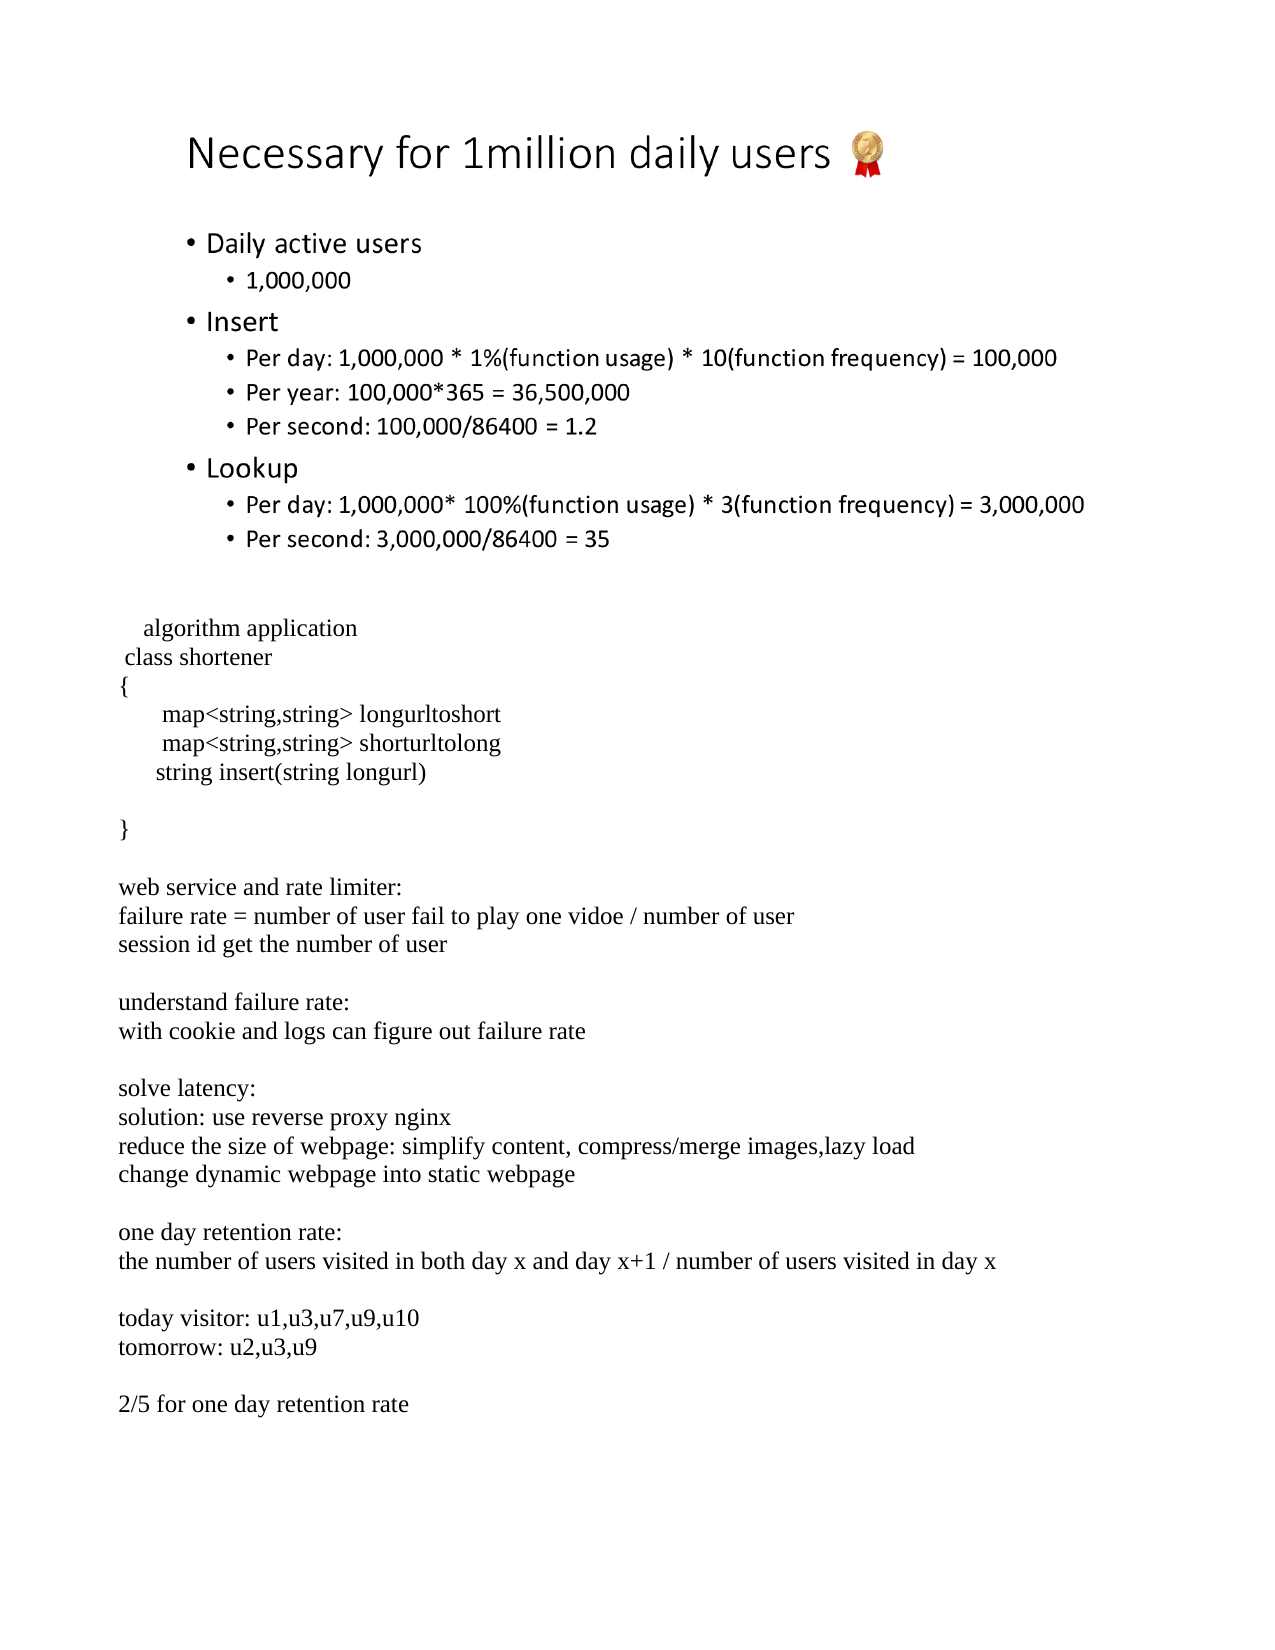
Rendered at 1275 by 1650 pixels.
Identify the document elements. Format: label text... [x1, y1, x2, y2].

text one day retention rate: [118, 1217, 1157, 1246]
text web service and rate limiter: [118, 872, 1157, 901]
text the number of users visited in both day x and day x+1 / number of users visited in day x [118, 1246, 1157, 1274]
text map<string,string> longurltoshort [118, 699, 1157, 728]
text today visitor: u1,u3,u7,u9,u10 [118, 1303, 1157, 1332]
text class shortener [118, 642, 1157, 671]
text string insert(string longurl) [118, 757, 1157, 786]
text understand failure rate: [118, 987, 1157, 1016]
picture [165, 118, 1110, 585]
text map<string,string> shorturltolong [118, 728, 1157, 757]
text change dynamic webpage into static webpage [118, 1159, 1157, 1188]
text reduce the size of webpage: simplify content, compress/merge images,lazy load [118, 1131, 1157, 1159]
text solve latency: [118, 1073, 1157, 1102]
text session id get the number of user [118, 929, 1157, 958]
text solution: use reverse proxy nginx [118, 1102, 1157, 1131]
text failure rate = number of user fail to play one vidoe / number of user [118, 901, 1157, 929]
text } [118, 814, 1157, 843]
text { [118, 671, 1157, 699]
text 2/5 for one day retention rate [118, 1389, 1157, 1418]
text with cookie and logs can figure out failure rate [118, 1016, 1157, 1044]
text algorithm application [118, 613, 1157, 642]
text tomorrow: u2,u3,u9 [118, 1332, 1157, 1361]
